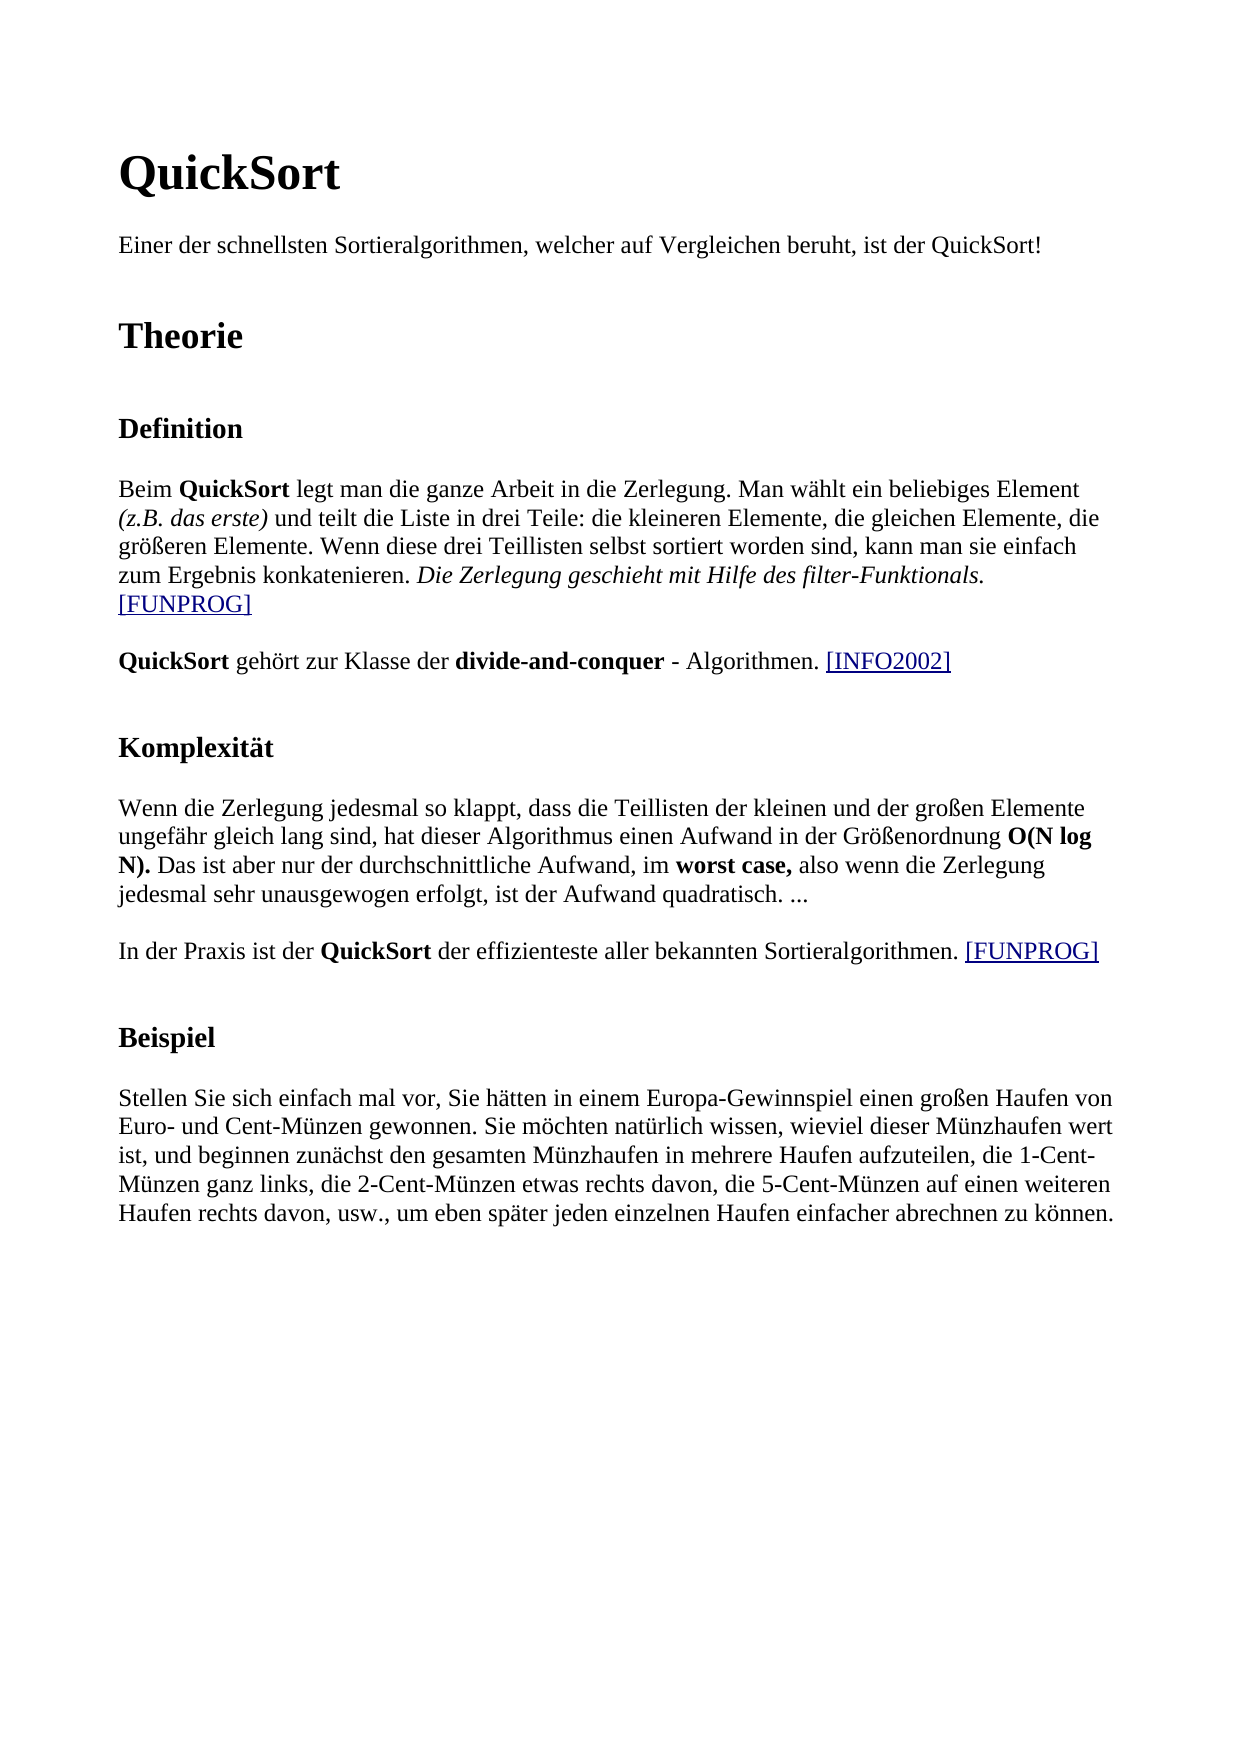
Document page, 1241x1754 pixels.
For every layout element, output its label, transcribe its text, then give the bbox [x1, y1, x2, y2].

text Wenn die Zerlegung jedesmal so klappt, dass die Teillisten der kleinen und der großen Elemente ungefähr gleich lang sind, hat dieser Algorithmus einen Aufwand in der Größenordnung O(N log N). Das ist aber nur der durchschnittliche Aufwand, im worst case, also wenn die Zerlegung jedesmal sehr unausgewogen erfolgt, ist der Aufwand quadratisch. ... In der Praxis ist der QuickSort der effizienteste aller bekannten Sortieralgorithmen. [FUNPROG] [118, 793, 1122, 965]
subtitle Theorie [118, 313, 1122, 356]
text Einer der schnellsten Sortieralgorithmen, welcher auf Vergleichen beruht, ist der QuickSort! [118, 230, 1122, 259]
text Stellen Sie sich einfach mal vor, Sie hätten in einem Europa-Gewinnspiel einen großen Haufen von Euro- und Cent-Münzen gewonnen. Sie möchten natürlich wissen, wieviel dieser Münzhaufen wert ist, und beginnen zunächst den gesamten Münzhaufen in mehrere Haufen aufzuteilen, die 1-Cent-Münzen ganz links, die 2-Cent-Münzen etwas rechts davon, die 5-Cent-Münzen auf einen weiteren Haufen rechts davon, usw., um eben später jeden einzelnen Haufen einfacher abrechnen zu können. [118, 1083, 1122, 1226]
subtitle Definition [118, 411, 1122, 444]
subtitle QuickSort [118, 143, 1122, 201]
subtitle Komplexität [118, 730, 1122, 763]
text Beim QuickSort legt man die ganze Arbeit in die Zerlegung. Man wählt ein beliebiges Element (z.B. das erste) und teilt die Liste in drei Teile: die kleineren Elemente, die gleichen Elemente, die größeren Elemente. Wenn diese drei Teillisten selbst sortiert worden sind, kann man sie einfach zum Ergebnis konkatenieren. Die Zerlegung geschieht mit Hilfe des filter-Funktionals. [FUNPROG] QuickSort gehört zur Klasse der divide-and-conquer - Algorithmen. [INFO2002] [118, 474, 1122, 675]
subtitle Beispiel [118, 1020, 1122, 1053]
